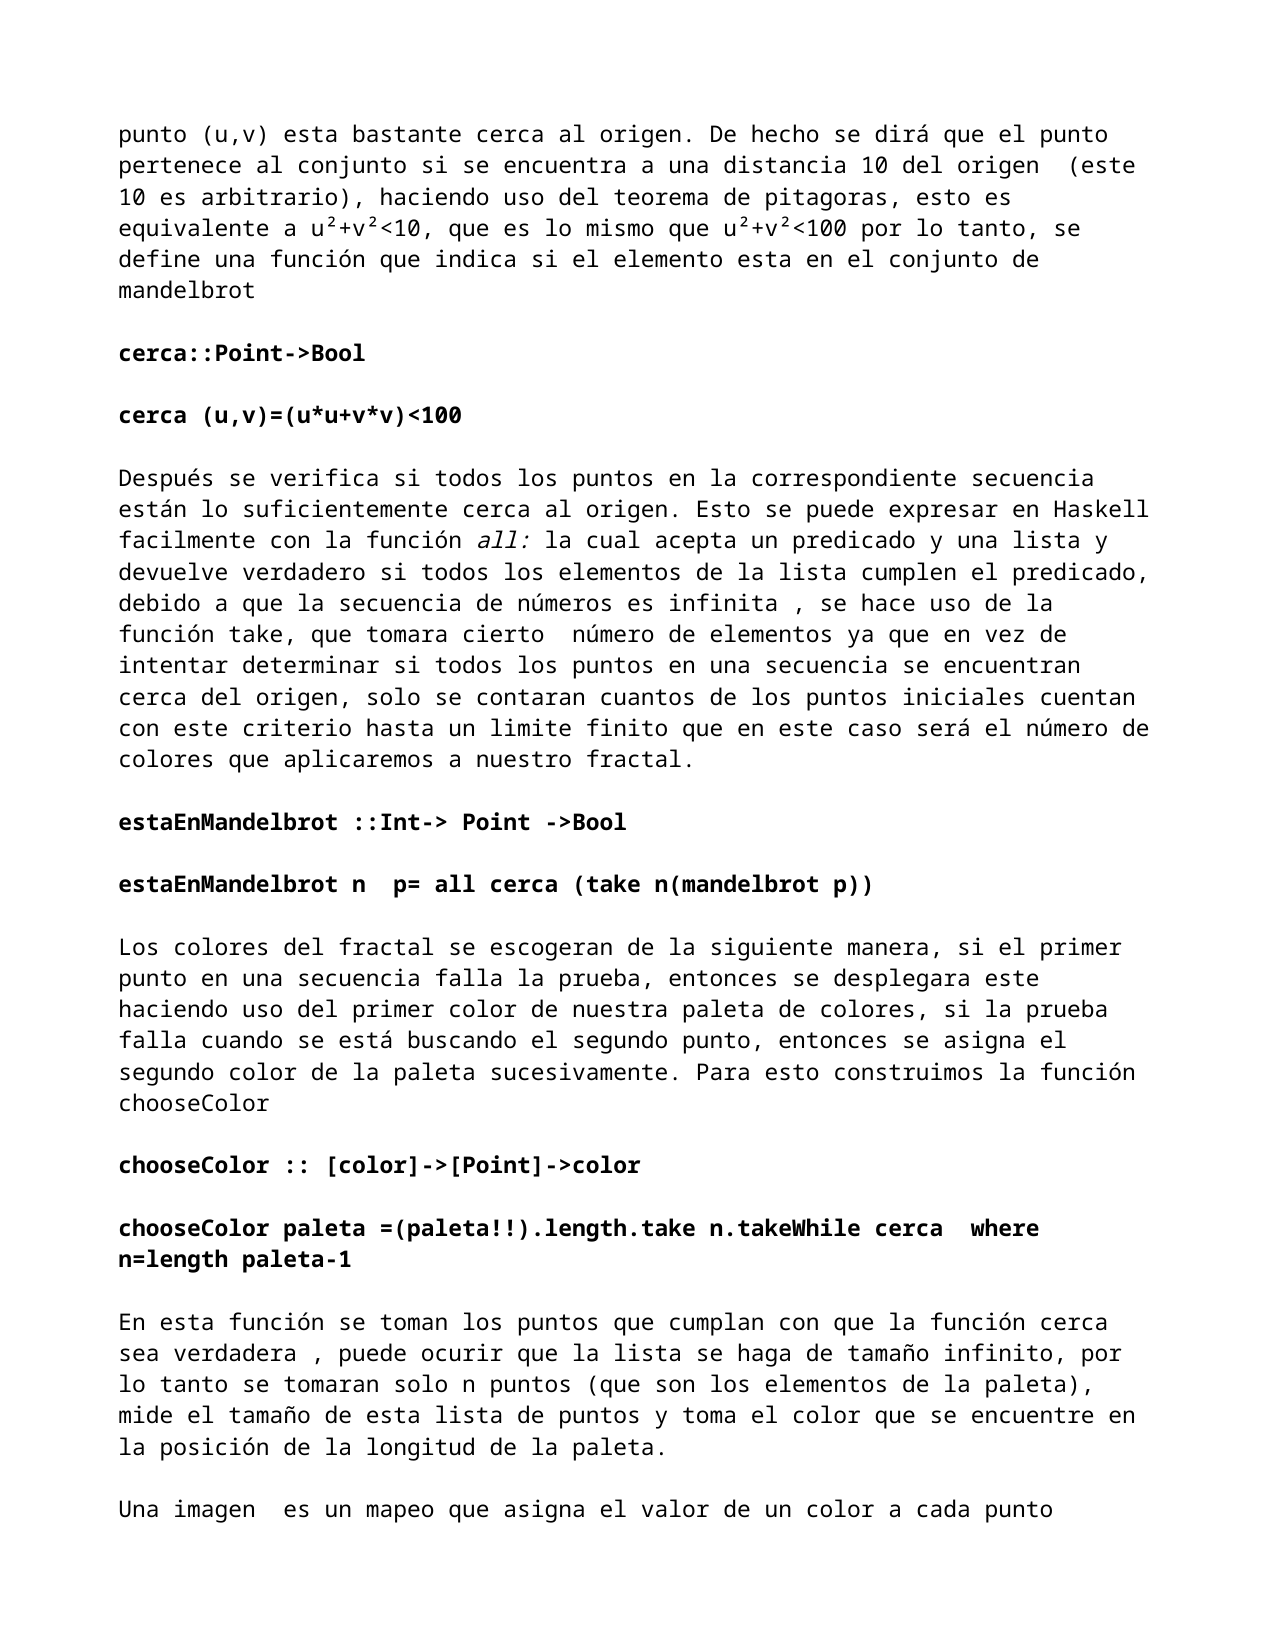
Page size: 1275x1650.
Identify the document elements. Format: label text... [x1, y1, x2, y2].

text estaEnMandelbrot n p= all cerca (take n(mandelbrot p)) [118, 868, 1157, 899]
text cerca (u,v)=(u*u+v*v)<100 [118, 399, 1157, 431]
text Después se verifica si todos los puntos en la correspondiente secuencia están lo suficientemente cerca al origen. Esto se puede expresar en Haskell facilmente con la función all: la cual acepta un predicado y una lista y devuelve verdadero si todos los elementos de la lista cumplen el predicado, debido a que la secuencia de números es infinita , se hace uso de la función take, que tomara cierto número de elementos ya que en vez de intentar determinar si todos los puntos en una secuencia se encuentran cerca del origen, solo se contaran cuantos de los puntos iniciales cuentan con este criterio hasta un limite finito que en este caso será el número de colores que aplicaremos a nuestro fractal. [118, 462, 1157, 774]
text punto (u,v) esta bastante cerca al origen. De hecho se dirá que el punto pertenece al conjunto si se encuentra a una distancia 10 del origen (este 10 es arbitrario), haciendo uso del teorema de pitagoras, esto es equivalente a u²+v²<10, que es lo mismo que u²+v²<100 por lo tanto, se define una función que indica si el elemento esta en el conjunto de mandelbrot [118, 118, 1157, 306]
text estaEnMandelbrot ::Int-> Point ->Bool [118, 806, 1157, 837]
text chooseColor :: [color]->[Point]->color [118, 1149, 1157, 1181]
text chooseColor paleta =(paleta!!).length.take n.takeWhile cerca where n=length paleta-1 [118, 1212, 1157, 1274]
text En esta función se toman los puntos que cumplan con que la función cerca sea verdadera , puede ocurir que la lista se haga de tamaño infinito, por lo tanto se tomaran solo n puntos (que son los elementos de la paleta), mide el tamaño de esta lista de puntos y toma el color que se encuentre en la posición de la longitud de la paleta. [118, 1306, 1157, 1462]
text cerca::Point->Bool [118, 337, 1157, 368]
text Los colores del fractal se escogeran de la siguiente manera, si el primer punto en una secuencia falla la prueba, entonces se desplegara este haciendo uso del primer color de nuestra paleta de colores, si la prueba falla cuando se está buscando el segundo punto, entonces se asigna el segundo color de la paleta sucesivamente. Para esto construimos la función chooseColor [118, 931, 1157, 1118]
text Una imagen es un mapeo que asigna el valor de un color a cada punto [118, 1493, 1157, 1524]
